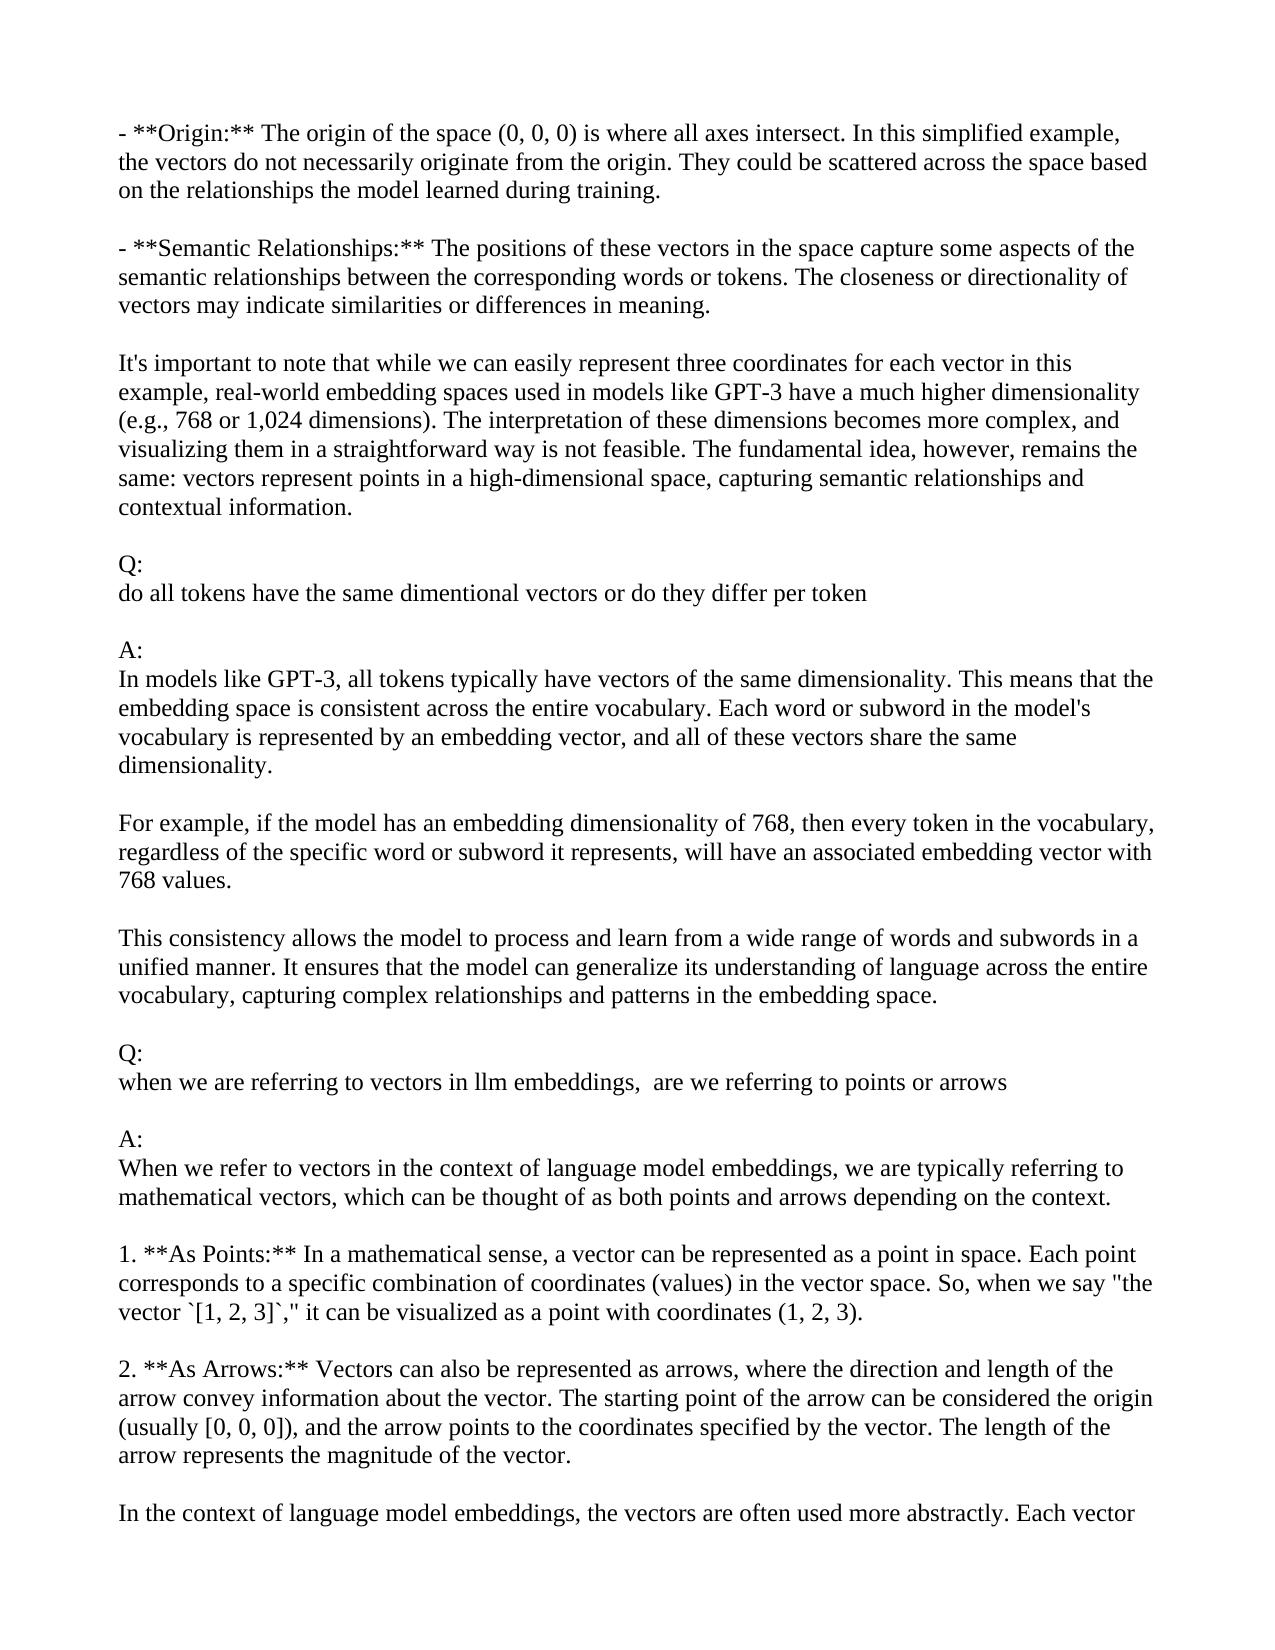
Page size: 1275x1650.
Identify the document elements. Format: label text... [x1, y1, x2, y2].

text For example, if the model has an embedding dimensionality of 768, then every token in the vocabulary, regardless of the specific word or subword it represents, will have an associated embedding vector with 768 values. [118, 808, 1157, 894]
text - **Semantic Relationships:** The positions of these vectors in the space capture some aspects of the semantic relationships between the corresponding words or tokens. The closeness or directionality of vectors may indicate similarities or differences in meaning. [118, 233, 1157, 319]
text Q: [118, 549, 1157, 578]
text - **Origin:** The origin of the space (0, 0, 0) is where all axes intersect. In this simplified example, the vectors do not necessarily originate from the origin. They could be scattered across the space based on the relationships the model learned during training. [118, 118, 1157, 204]
text Q: [118, 1038, 1157, 1067]
text A: [118, 636, 1157, 664]
text This consistency allows the model to process and learn from a wide range of words and subwords in a unified manner. It ensures that the model can generalize its understanding of language across the entire vocabulary, capturing complex relationships and patterns in the embedding space. [118, 923, 1157, 1009]
text In models like GPT-3, all tokens typically have vectors of the same dimensionality. This means that the embedding space is consistent across the entire vocabulary. Each word or subword in the model's vocabulary is represented by an embedding vector, and all of these vectors share the same dimensionality. [118, 664, 1157, 779]
text In the context of language model embeddings, the vectors are often used more abstractly. Each vector [118, 1498, 1157, 1527]
text when we are referring to vectors in llm embeddings, are we referring to points or arrows [118, 1067, 1157, 1096]
text It's important to note that while we can easily represent three coordinates for each vector in this example, real-world embedding spaces used in models like GPT-3 have a much higher dimensionality (e.g., 768 or 1,024 dimensions). The interpretation of these dimensions becomes more complex, and visualizing them in a straightforward way is not feasible. The fundamental idea, however, remains the same: vectors represent points in a high-dimensional space, capturing semantic relationships and contextual information. [118, 348, 1157, 521]
text When we refer to vectors in the context of language model embeddings, we are typically referring to mathematical vectors, which can be thought of as both points and arrows depending on the context. [118, 1153, 1157, 1211]
text A: [118, 1124, 1157, 1153]
text 2. **As Arrows:** Vectors can also be represented as arrows, where the direction and length of the arrow convey information about the vector. The starting point of the arrow can be considered the origin (usually [0, 0, 0]), and the arrow points to the coordinates specified by the vector. The length of the arrow represents the magnitude of the vector. [118, 1354, 1157, 1469]
text 1. **As Points:** In a mathematical sense, a vector can be represented as a point in space. Each point corresponds to a specific combination of coordinates (values) in the vector space. So, when we say "the vector `[1, 2, 3]`," it can be visualized as a point with coordinates (1, 2, 3). [118, 1239, 1157, 1326]
text do all tokens have the same dimentional vectors or do they differ per token [118, 578, 1157, 607]
